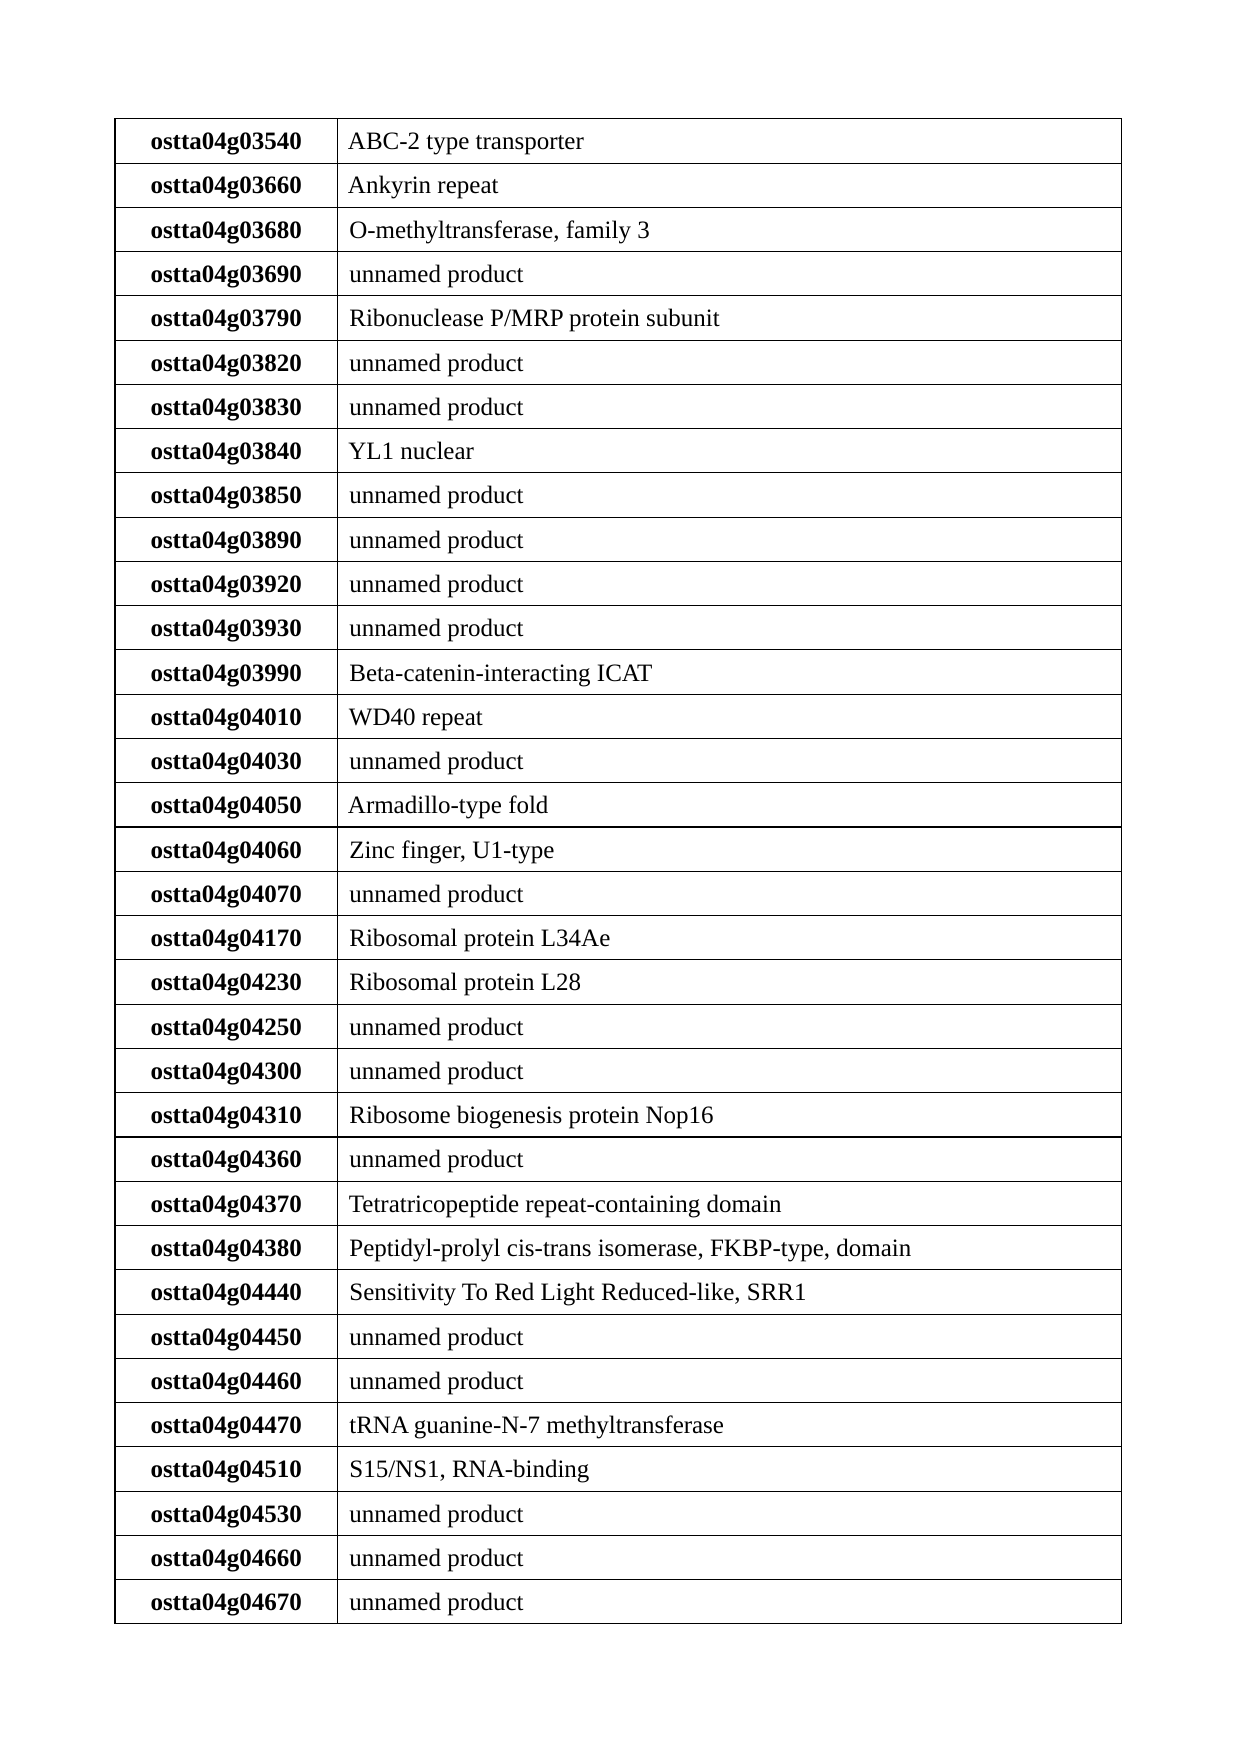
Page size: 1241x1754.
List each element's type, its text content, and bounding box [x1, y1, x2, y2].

table_cell [1122, 871, 1240, 915]
table_cell unnamed product [338, 1138, 1121, 1181]
table_cell ostta04g04530 [116, 1492, 337, 1535]
table_cell ostta04g04450 [116, 1315, 337, 1358]
table_cell [1122, 1048, 1240, 1092]
table_cell Ribosome biogenesis protein Nop16 [338, 1093, 1121, 1136]
table_cell unnamed product [338, 1315, 1121, 1358]
table_cell [1122, 1136, 1240, 1181]
table_cell ostta04g03540 [116, 119, 337, 162]
table_cell [1122, 1358, 1240, 1402]
table_cell unnamed product [338, 473, 1121, 517]
table_cell ostta04g04010 [116, 695, 337, 738]
table_cell [1122, 1446, 1240, 1491]
table_cell [1122, 649, 1240, 694]
table_cell unnamed product [338, 1492, 1121, 1535]
table_cell [1122, 1269, 1240, 1313]
table_cell unnamed product [338, 1536, 1121, 1579]
table_cell tRNA guanine-N-7 methyltransferase [338, 1403, 1121, 1446]
table_cell ostta04g04070 [116, 872, 337, 915]
table_cell ostta04g03680 [116, 208, 337, 251]
table_cell Tetratricopeptide repeat-containing domain [338, 1182, 1121, 1225]
table_cell [1122, 1314, 1240, 1358]
table_cell ABC-2 type transporter [338, 119, 1121, 162]
table_cell unnamed product [338, 1049, 1121, 1092]
table_cell [1122, 295, 1240, 339]
table_cell Ribosomal protein L34Ae [338, 916, 1121, 959]
table_cell Peptidyl-prolyl cis-trans isomerase, FKBP-type, domain [338, 1226, 1121, 1269]
table_cell unnamed product [338, 385, 1121, 428]
table_cell WD40 repeat [338, 695, 1121, 738]
table_cell Ankyrin repeat [338, 164, 1121, 207]
table_cell YL1 nuclear [338, 429, 1121, 472]
table_cell unnamed product [338, 341, 1121, 384]
table_cell ostta04g04060 [116, 828, 337, 871]
table_cell ostta04g04670 [116, 1580, 337, 1623]
table_cell [1122, 782, 1240, 826]
table_cell ostta04g04440 [116, 1270, 337, 1313]
table_cell [1122, 1402, 1240, 1446]
table_cell [1122, 1181, 1240, 1225]
table_cell [1122, 1004, 1240, 1048]
table_cell ostta04g04170 [116, 916, 337, 959]
table_cell ostta04g03830 [116, 385, 337, 428]
table_cell unnamed product [338, 1580, 1121, 1623]
table_cell unnamed product [338, 739, 1121, 782]
table_cell ostta04g03790 [116, 296, 337, 339]
table_cell Armadillo-type fold [338, 783, 1121, 826]
table_cell [1122, 1535, 1240, 1579]
table_cell [1122, 959, 1240, 1003]
table_cell ostta04g03890 [116, 518, 337, 561]
table_cell [1122, 1579, 1240, 1623]
table_cell [1122, 915, 1240, 959]
table_cell [1122, 251, 1240, 295]
table_cell [1122, 472, 1240, 517]
table_cell [1122, 163, 1240, 207]
table_cell ostta04g03820 [116, 341, 337, 384]
table_cell [1122, 1225, 1240, 1269]
table_cell [1122, 605, 1240, 649]
table_cell Ribonuclease P/MRP protein subunit [338, 296, 1121, 339]
table_cell ostta04g04470 [116, 1403, 337, 1446]
table_cell ostta04g04310 [116, 1093, 337, 1136]
table_cell [1122, 340, 1240, 384]
table_cell unnamed product [338, 1359, 1121, 1402]
table_cell ostta04g03840 [116, 429, 337, 472]
table_cell S15/NS1, RNA-binding [338, 1447, 1121, 1491]
table_cell Ribosomal protein L28 [338, 960, 1121, 1003]
table_cell [1122, 561, 1240, 605]
table_cell ostta04g03990 [116, 650, 337, 694]
table_cell ostta04g04050 [116, 783, 337, 826]
table_cell ostta04g04370 [116, 1182, 337, 1225]
table_cell [1122, 1491, 1240, 1535]
table_cell ostta04g03660 [116, 164, 337, 207]
table_cell unnamed product [338, 562, 1121, 605]
table_cell unnamed product [338, 872, 1121, 915]
table_cell unnamed product [338, 606, 1121, 649]
table_cell unnamed product [338, 252, 1121, 295]
table_cell ostta04g04660 [116, 1536, 337, 1579]
table_cell ostta04g03920 [116, 562, 337, 605]
table_cell [1122, 738, 1240, 782]
table_cell ostta04g04380 [116, 1226, 337, 1269]
table_cell ostta04g03930 [116, 606, 337, 649]
table_cell ostta04g04300 [116, 1049, 337, 1092]
table_cell Zinc finger, U1-type [338, 828, 1121, 871]
table_cell ostta04g04230 [116, 960, 337, 1003]
table_cell ostta04g04510 [116, 1447, 337, 1491]
table_cell [1122, 1092, 1240, 1136]
table_cell [1122, 694, 1240, 738]
table_cell [1122, 826, 1240, 871]
table_cell unnamed product [338, 1005, 1121, 1048]
table_cell ostta04g03690 [116, 252, 337, 295]
table_cell ostta04g03850 [116, 473, 337, 517]
table_cell Beta-catenin-interacting ICAT [338, 650, 1121, 694]
table_cell O-methyltransferase, family 3 [338, 208, 1121, 251]
table_cell [1122, 207, 1240, 251]
table_cell ostta04g04360 [116, 1138, 337, 1181]
table_cell ostta04g04460 [116, 1359, 337, 1402]
table_cell [1122, 118, 1240, 162]
table_cell ostta04g04250 [116, 1005, 337, 1048]
table_cell Sensitivity To Red Light Reduced-like, SRR1 [338, 1270, 1121, 1313]
table_cell [1122, 428, 1240, 472]
table_cell unnamed product [338, 518, 1121, 561]
table_cell [1122, 384, 1240, 428]
table_cell [1122, 517, 1240, 561]
table_cell ostta04g04030 [116, 739, 337, 782]
